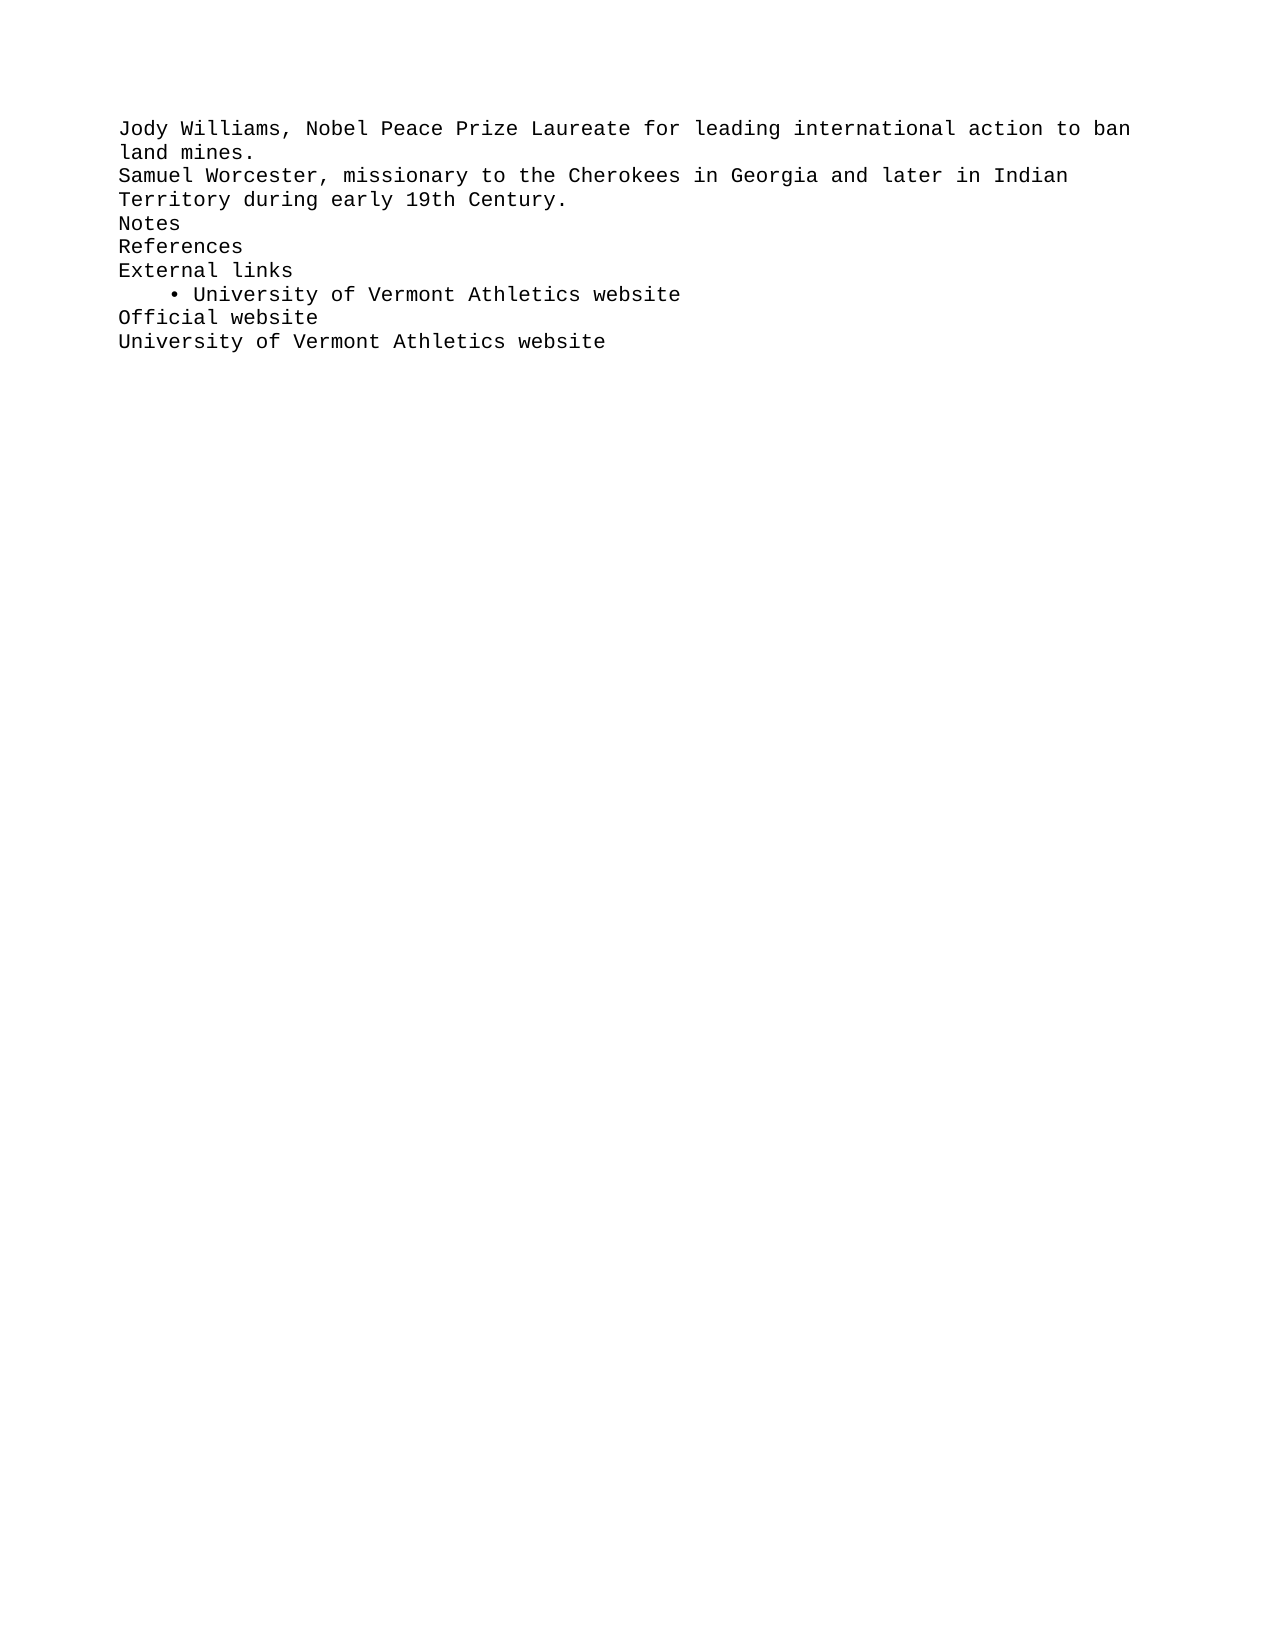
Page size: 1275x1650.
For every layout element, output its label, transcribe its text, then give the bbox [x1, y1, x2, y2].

text Jody Williams, Nobel Peace Prize Laureate for leading international action to ban land mines. [118, 118, 1157, 165]
text • University of Vermont Athletics website [118, 284, 1157, 307]
text External links [118, 260, 1157, 284]
text Samuel Worcester, missionary to the Cherokees in Georgia and later in Indian Territory during early 19th Century. [118, 165, 1157, 213]
text Notes [118, 213, 1157, 236]
text University of Vermont Athletics website [118, 331, 1157, 354]
text References [118, 236, 1157, 260]
text Official website [118, 307, 1157, 331]
